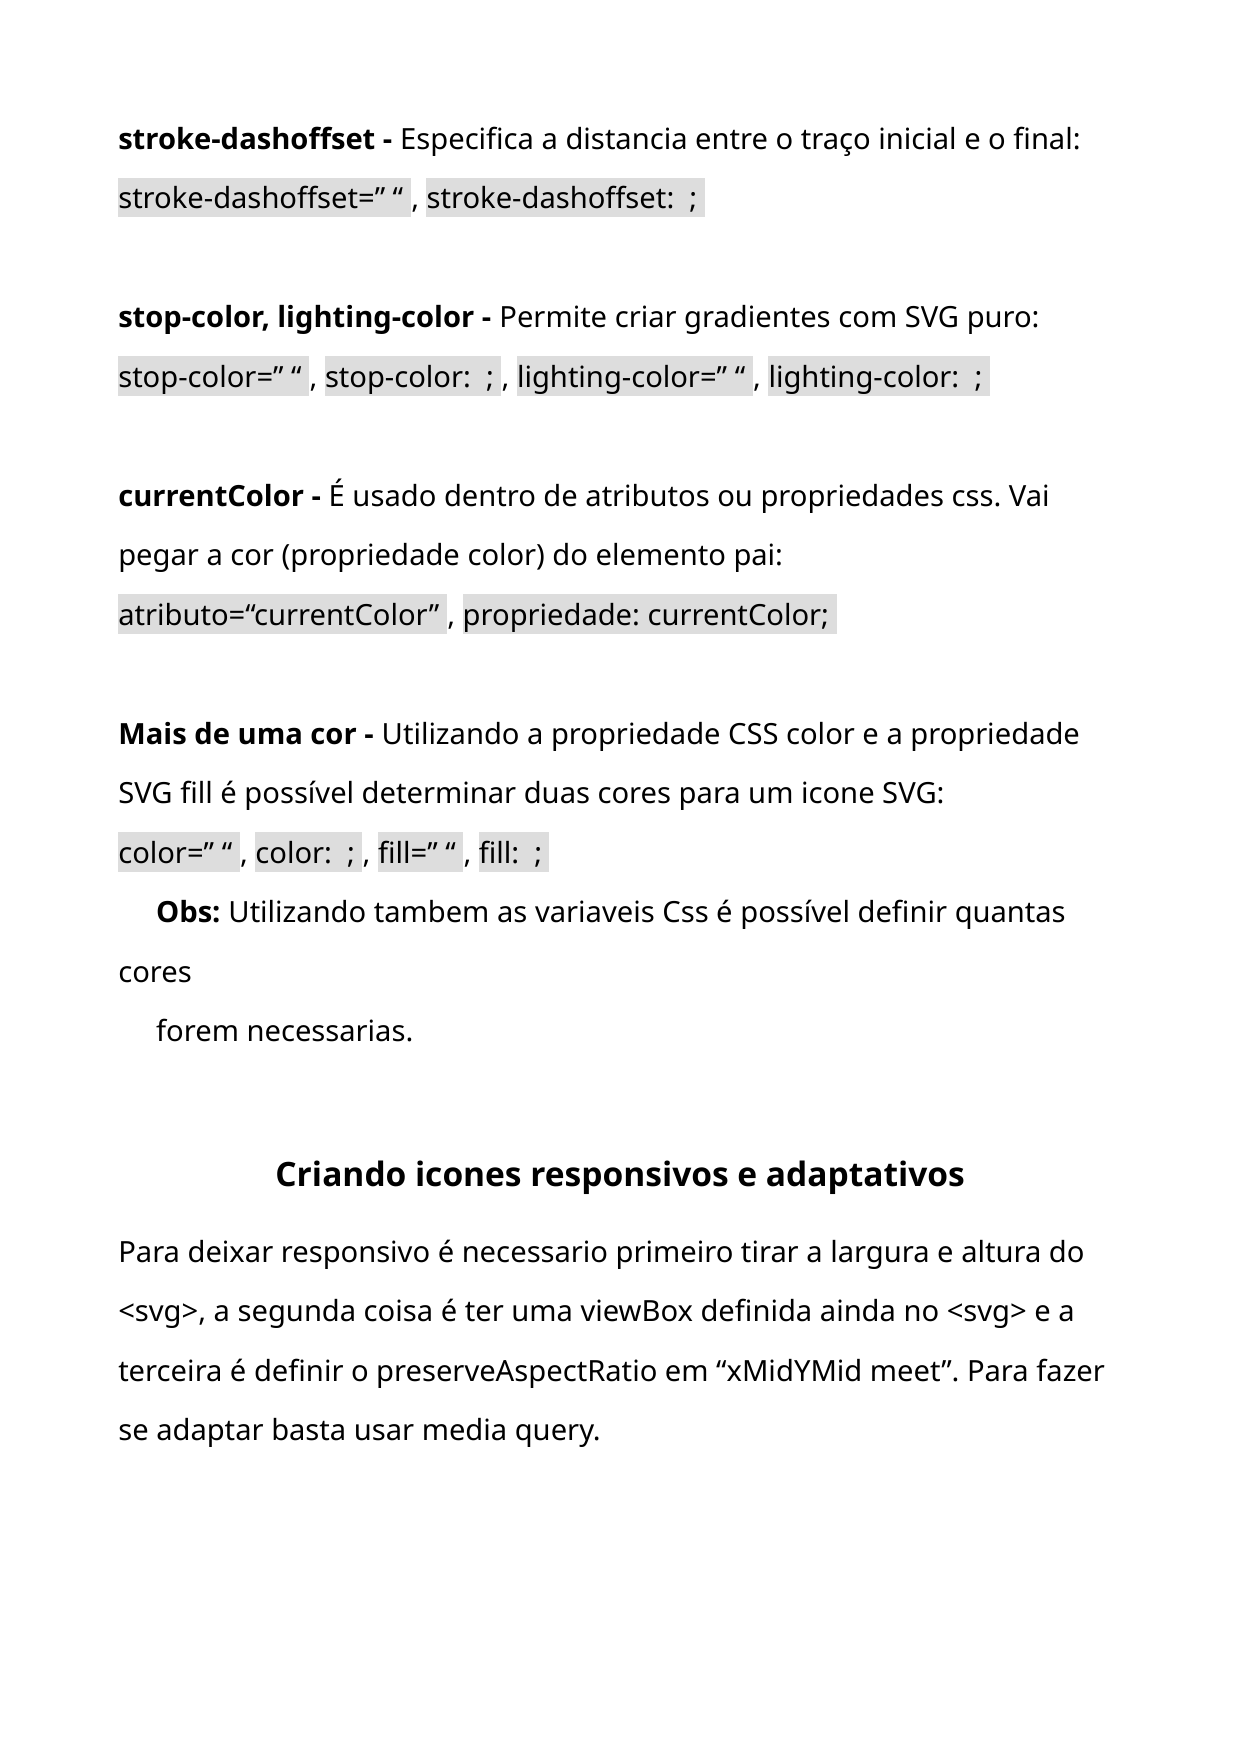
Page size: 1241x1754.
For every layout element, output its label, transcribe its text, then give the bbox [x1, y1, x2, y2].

text stroke-dashoffset=” “ , stroke-dashoffset: ; [118, 178, 1122, 217]
text stop-color, lighting-color - Permite criar gradientes com SVG puro: [118, 297, 1122, 336]
text stop-color=” “ , stop-color: ; , lighting-color=” “ , lighting-color: ; [118, 356, 1122, 396]
text Para deixar responsivo é necessario primeiro tirar a largura e altura do <svg>, a segunda coisa é ter uma viewBox definida ainda no <svg> e a terceira é definir o preserveAspectRatio em “xMidYMid meet”. Para fazer se adaptar basta usar media query. [118, 1231, 1122, 1449]
text currentColor - É usado dentro de atributos ou propriedades css. Vai pegar a cor (propriedade color) do elemento pai: [118, 475, 1122, 574]
text forem necessarias. [118, 1010, 1122, 1050]
text color=” “ , color: ; , fill=” “ , fill: ; [118, 832, 1122, 872]
text Obs: Utilizando tambem as variaveis Css é possível definir quantas cores [118, 891, 1122, 991]
text stroke-dashoffset - Especifica a distancia entre o traço inicial e o final: [118, 118, 1122, 158]
subtitle Criando icones responsivos e adaptativos [118, 1150, 1122, 1196]
text Mais de uma cor - Utilizando a propriedade CSS color e a propriedade SVG fill é possível determinar duas cores para um icone SVG: [118, 713, 1122, 812]
text atributo=“currentColor” , propriedade: currentColor; [118, 594, 1122, 634]
